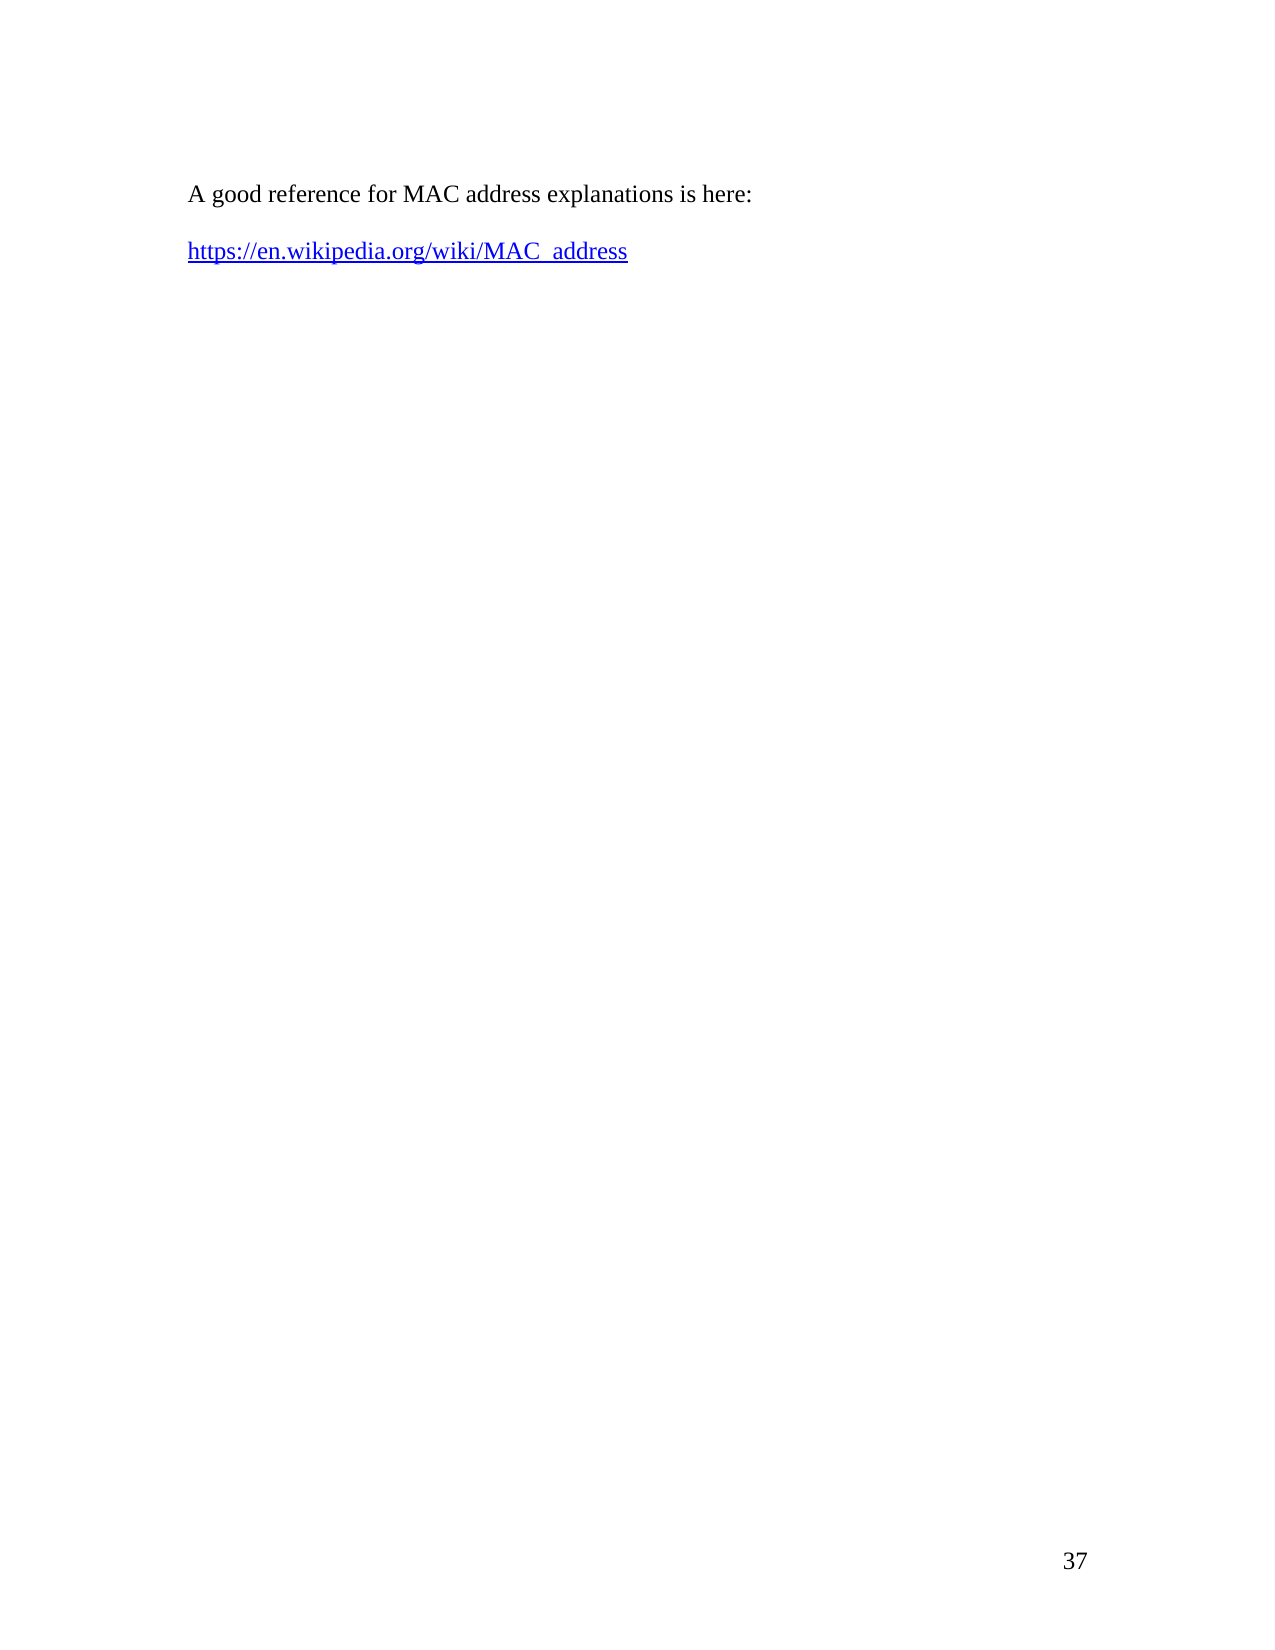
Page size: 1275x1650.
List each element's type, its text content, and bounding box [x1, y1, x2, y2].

text A good reference for MAC address explanations is here: [187, 179, 1087, 207]
text https://en.wikipedia.org/wiki/MAC_address [187, 236, 1087, 265]
